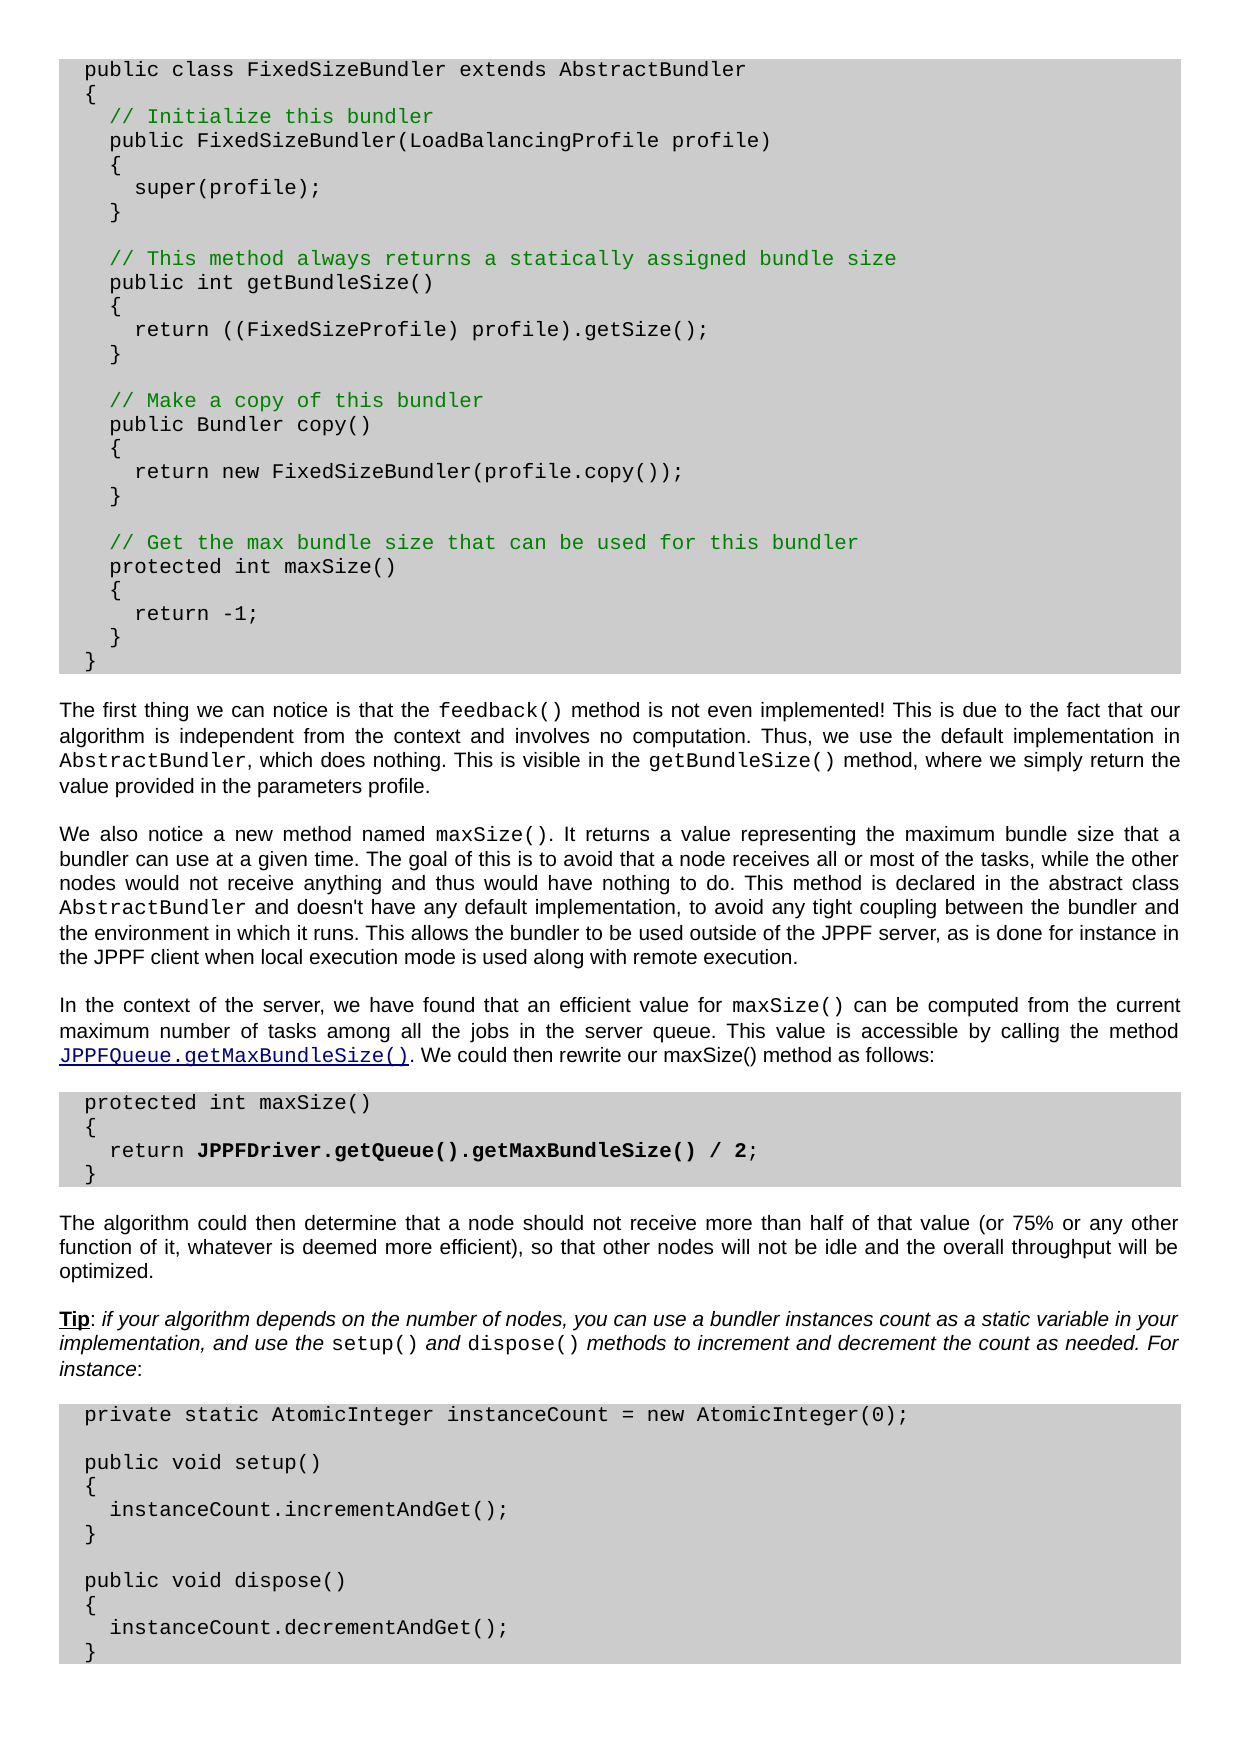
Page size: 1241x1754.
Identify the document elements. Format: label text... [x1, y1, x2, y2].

text { [59, 1116, 1181, 1140]
text } [59, 650, 1181, 674]
text } [59, 1641, 1181, 1664]
text protected int maxSize() [59, 1092, 1181, 1116]
text private static AtomicInteger instanceCount = new AtomicInteger(0); [59, 1404, 1181, 1428]
text public class FixedSizeBundler extends AbstractBundler [59, 59, 1181, 83]
text super(profile); [59, 177, 1181, 201]
text { [59, 296, 1181, 319]
text } [59, 485, 1181, 508]
text // Initialize this bundler [59, 106, 1181, 130]
text { [59, 154, 1181, 177]
text { [59, 1594, 1181, 1617]
text } [59, 343, 1181, 366]
text } [59, 1163, 1181, 1187]
text { [59, 83, 1181, 106]
text { [59, 579, 1181, 603]
text } [59, 201, 1181, 224]
text The first thing we can notice is that the feedback() method is not even implemented! This is due to the fact that our algorithm is independent from the context and involves no computation. Thus, we use the default implementation in AbstractBundler, which does nothing. This is visible in the getBundleSize() method, where we simply return the value provided in the parameters profile. [59, 698, 1181, 797]
text // This method always returns a statically assigned bundle size [59, 248, 1181, 272]
text public void setup() [59, 1452, 1181, 1475]
text { [59, 1475, 1181, 1499]
text protected int maxSize() [59, 556, 1181, 579]
text // Make a copy of this bundler [59, 390, 1181, 414]
text return ((FixedSizeProfile) profile).getSize(); [59, 319, 1181, 343]
text We also notice a new method named maxSize(). It returns a value representing the maximum bundle size that a bundler can use at a given time. The goal of this is to avoid that a node receives all or most of the tasks, while the other nodes would not receive anything and thus would have nothing to do. This method is declared in the abstract class AbstractBundler and doesn't have any default implementation, to avoid any tight coupling between the bundler and the environment in which it runs. This allows the bundler to be used outside of the JPPF server, as is done for instance in the JPPF client when local execution mode is used along with remote execution. [59, 821, 1181, 969]
text return -1; [59, 603, 1181, 627]
text In the context of the server, we have found that an efficient value for maxSize() can be computed from the current maximum number of tasks among all the jobs in the server queue. This value is accessible by calling the method JPPFQueue.getMaxBundleSize(). We could then rewrite our maxSize() method as follows: [59, 993, 1181, 1068]
text return JPPFDriver.getQueue().getMaxBundleSize() / 2; [59, 1140, 1181, 1163]
text public Bundler copy() [59, 414, 1181, 437]
text instanceCount.decrementAndGet(); [59, 1617, 1181, 1641]
text public FixedSizeBundler(LoadBalancingProfile profile) [59, 130, 1181, 154]
text return new FixedSizeBundler(profile.copy()); [59, 461, 1181, 485]
text // Get the max bundle size that can be used for this bundler [59, 532, 1181, 556]
text } [59, 627, 1181, 650]
text Tip: if your algorithm depends on the number of nodes, you can use a bundler instances count as a static variable in your implementation, and use the setup() and dispose() methods to increment and decrement the count as needed. For instance: [59, 1307, 1181, 1381]
text public void dispose() [59, 1570, 1181, 1594]
text The algorithm could then determine that a node should not receive more than half of that value (or 75% or any other function of it, whatever is deemed more efficient), so that other nodes will not be idle and the overall throughput will be optimized. [59, 1211, 1181, 1283]
text instanceCount.incrementAndGet(); [59, 1499, 1181, 1523]
text { [59, 437, 1181, 461]
text public int getBundleSize() [59, 272, 1181, 296]
text } [59, 1523, 1181, 1546]
